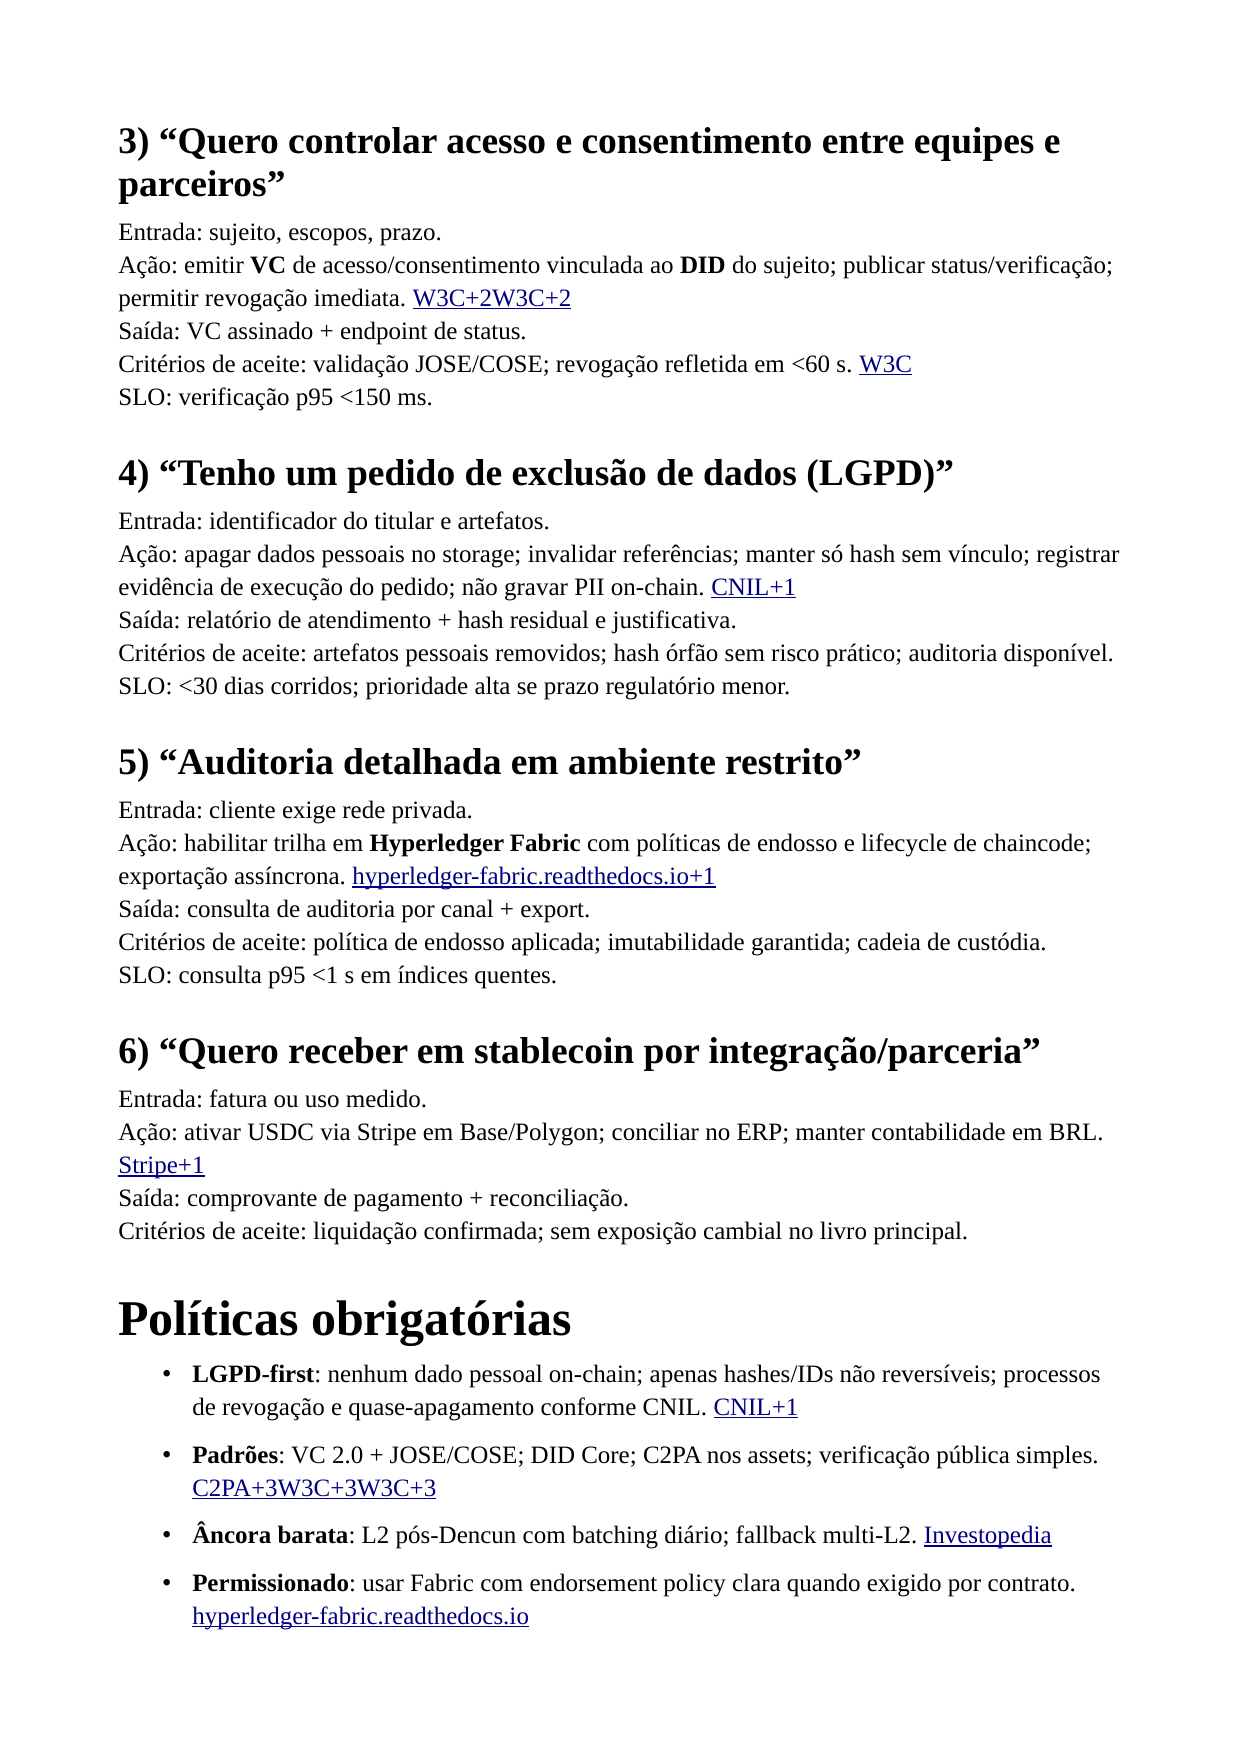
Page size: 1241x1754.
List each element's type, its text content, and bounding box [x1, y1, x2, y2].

subtitle 5) “Auditoria detalhada em ambiente restrito” [118, 739, 1122, 783]
subtitle 3) “Quero controlar acesso e consentimento entre equipes e parceiros” [118, 118, 1122, 204]
list Permissionado: usar Fabric com endorsement policy clara quando exigido por contrato. hyperledger-fabric.readthedocs.io [162, 1568, 1122, 1630]
text Entrada: sujeito, escopos, prazo. Ação: emitir VC de acesso/consentimento vinculada ao DID do sujeito; publicar status/verificação; permitir revogação imediata. W3C+2W3C+2 Saída: VC assinado + endpoint de status. Critérios de aceite: validação JOSE/COSE; revogação refletida em <60 s. W3C SLO: verificação p95 <150 ms. [118, 217, 1122, 411]
subtitle 6) “Quero receber em stablecoin por integração/parceria” [118, 1029, 1122, 1072]
list Âncora barata: L2 pós-Dencun com batching diário; fallback multi-L2. Investopedia [162, 1520, 1122, 1549]
text Entrada: fatura ou uso medido. Ação: ativar USDC via Stripe em Base/Polygon; conciliar no ERP; manter contabilidade em BRL. Stripe+1 Saída: comprovante de pagamento + reconciliação. Critérios de aceite: liquidação confirmada; sem exposição cambial no livro principal. [118, 1084, 1122, 1245]
subtitle 4) “Tenho um pedido de exclusão de dados (LGPD)” [118, 450, 1122, 493]
list Padrões: VC 2.0 + JOSE/COSE; DID Core; C2PA nos assets; verificação pública simples. C2PA+3W3C+3W3C+3 [162, 1440, 1122, 1501]
list LGPD-first: nenhum dado pessoal on-chain; apenas hashes/IDs não reversíveis; processos de revogação e quase-apagamento conforme CNIL. CNIL+1 [162, 1359, 1122, 1421]
subtitle Políticas obrigatórias [118, 1289, 1122, 1347]
text Entrada: cliente exige rede privada. Ação: habilitar trilha em Hyperledger Fabric com políticas de endosso e lifecycle de chaincode; exportação assíncrona. hyperledger-fabric.readthedocs.io+1 Saída: consulta de auditoria por canal + export. Critérios de aceite: política de endosso aplicada; imutabilidade garantida; cadeia de custódia. SLO: consulta p95 <1 s em índices quentes. [118, 795, 1122, 989]
text Entrada: identificador do titular e artefatos. Ação: apagar dados pessoais no storage; invalidar referências; manter só hash sem vínculo; registrar evidência de execução do pedido; não gravar PII on-chain. CNIL+1 Saída: relatório de atendimento + hash residual e justificativa. Critérios de aceite: artefatos pessoais removidos; hash órfão sem risco prático; auditoria disponível. SLO: <30 dias corridos; prioridade alta se prazo regulatório menor. [118, 506, 1122, 700]
